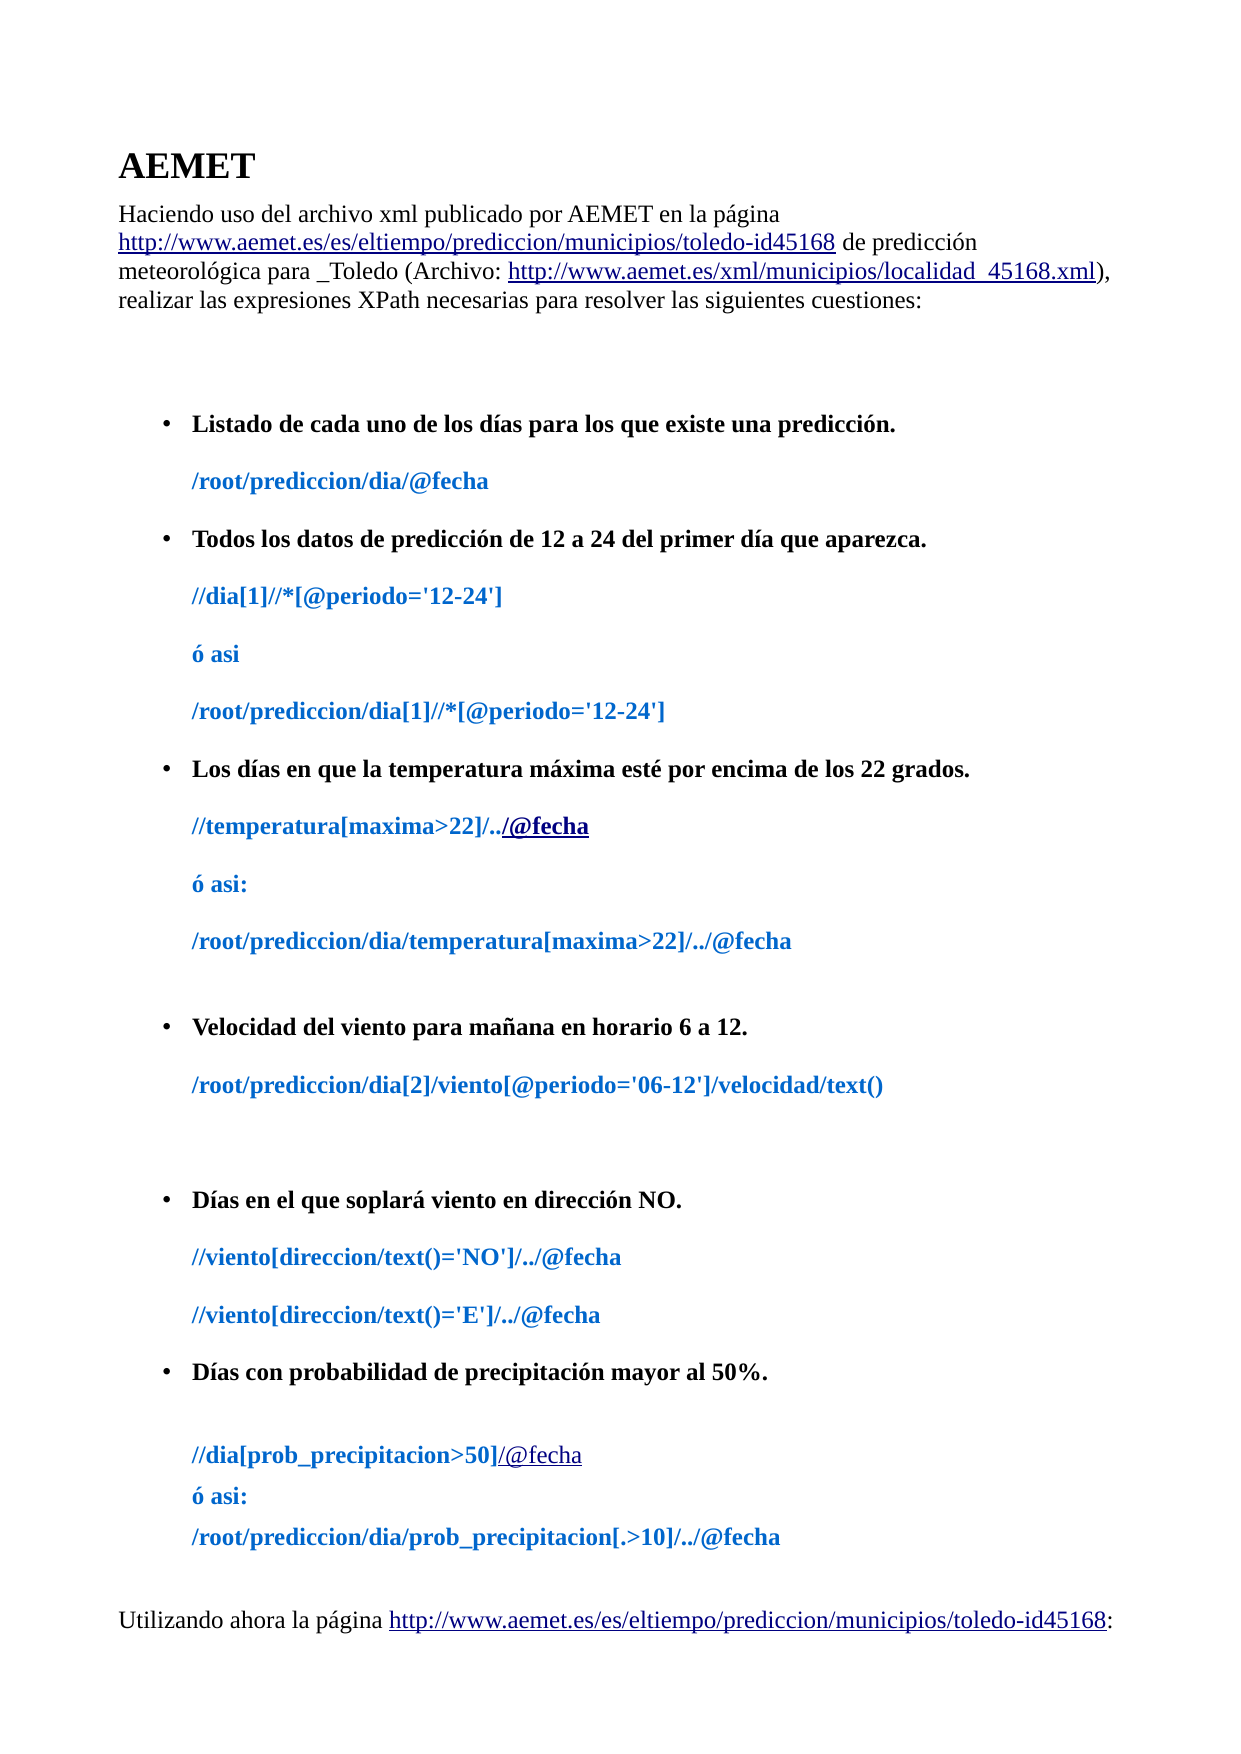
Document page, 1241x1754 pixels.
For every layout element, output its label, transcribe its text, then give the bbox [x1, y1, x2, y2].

list Días con probabilidad de precipitación mayor al 50%. [162, 1357, 1122, 1386]
subtitle AEMET [118, 143, 1122, 186]
text Haciendo uso del archivo xml publicado por AEMET en la página http://www.aemet.es/es/eltiempo/prediccion/municipios/toledo-id45168 de predicción meteorológica para _Toledo (Archivo: http://www.aemet.es/xml/municipios/localidad_45168.xml), realizar las expresiones XPath necesarias para resolver las siguientes cuestiones: [118, 199, 1122, 314]
text //dia[prob_precipitacion>50]/@fecha [118, 1440, 1122, 1469]
text /root/prediccion/dia/temperatura[maxima>22]/../@fecha [118, 926, 1122, 955]
list Velocidad del viento para mañana en horario 6 a 12. [162, 1012, 1122, 1041]
text ó asi: [118, 1481, 1122, 1510]
text ó asi: [118, 869, 1122, 897]
text /root/prediccion/dia[2]/viento[@periodo='06-12']/velocidad/text() [118, 1070, 1122, 1099]
text /root/prediccion/dia[1]//*[@periodo='12-24'] [118, 696, 1122, 725]
text //dia[1]//*[@periodo='12-24'] [118, 581, 1122, 610]
text //viento[direccion/text()='NO']/../@fecha [118, 1242, 1122, 1271]
list Días en el que soplará viento en dirección NO. [162, 1185, 1122, 1214]
text //temperatura[maxima>22]/../@fecha [118, 811, 1122, 840]
text ó asi [118, 639, 1122, 667]
text //viento[direccion/text()='E']/../@fecha [118, 1300, 1122, 1329]
list Los días en que la temperatura máxima esté por encima de los 22 grados. [162, 754, 1122, 782]
text Utilizando ahora la página http://www.aemet.es/es/eltiempo/prediccion/municipios/toledo-id45168: [118, 1605, 1122, 1634]
list Todos los datos de predicción de 12 a 24 del primer día que aparezca. [162, 524, 1122, 552]
text /root/prediccion/dia/@fecha [118, 466, 1122, 495]
list Listado de cada uno de los días para los que existe una predicción. [162, 409, 1122, 437]
text /root/prediccion/dia/prob_precipitacion[.>10]/../@fecha [118, 1522, 1122, 1551]
